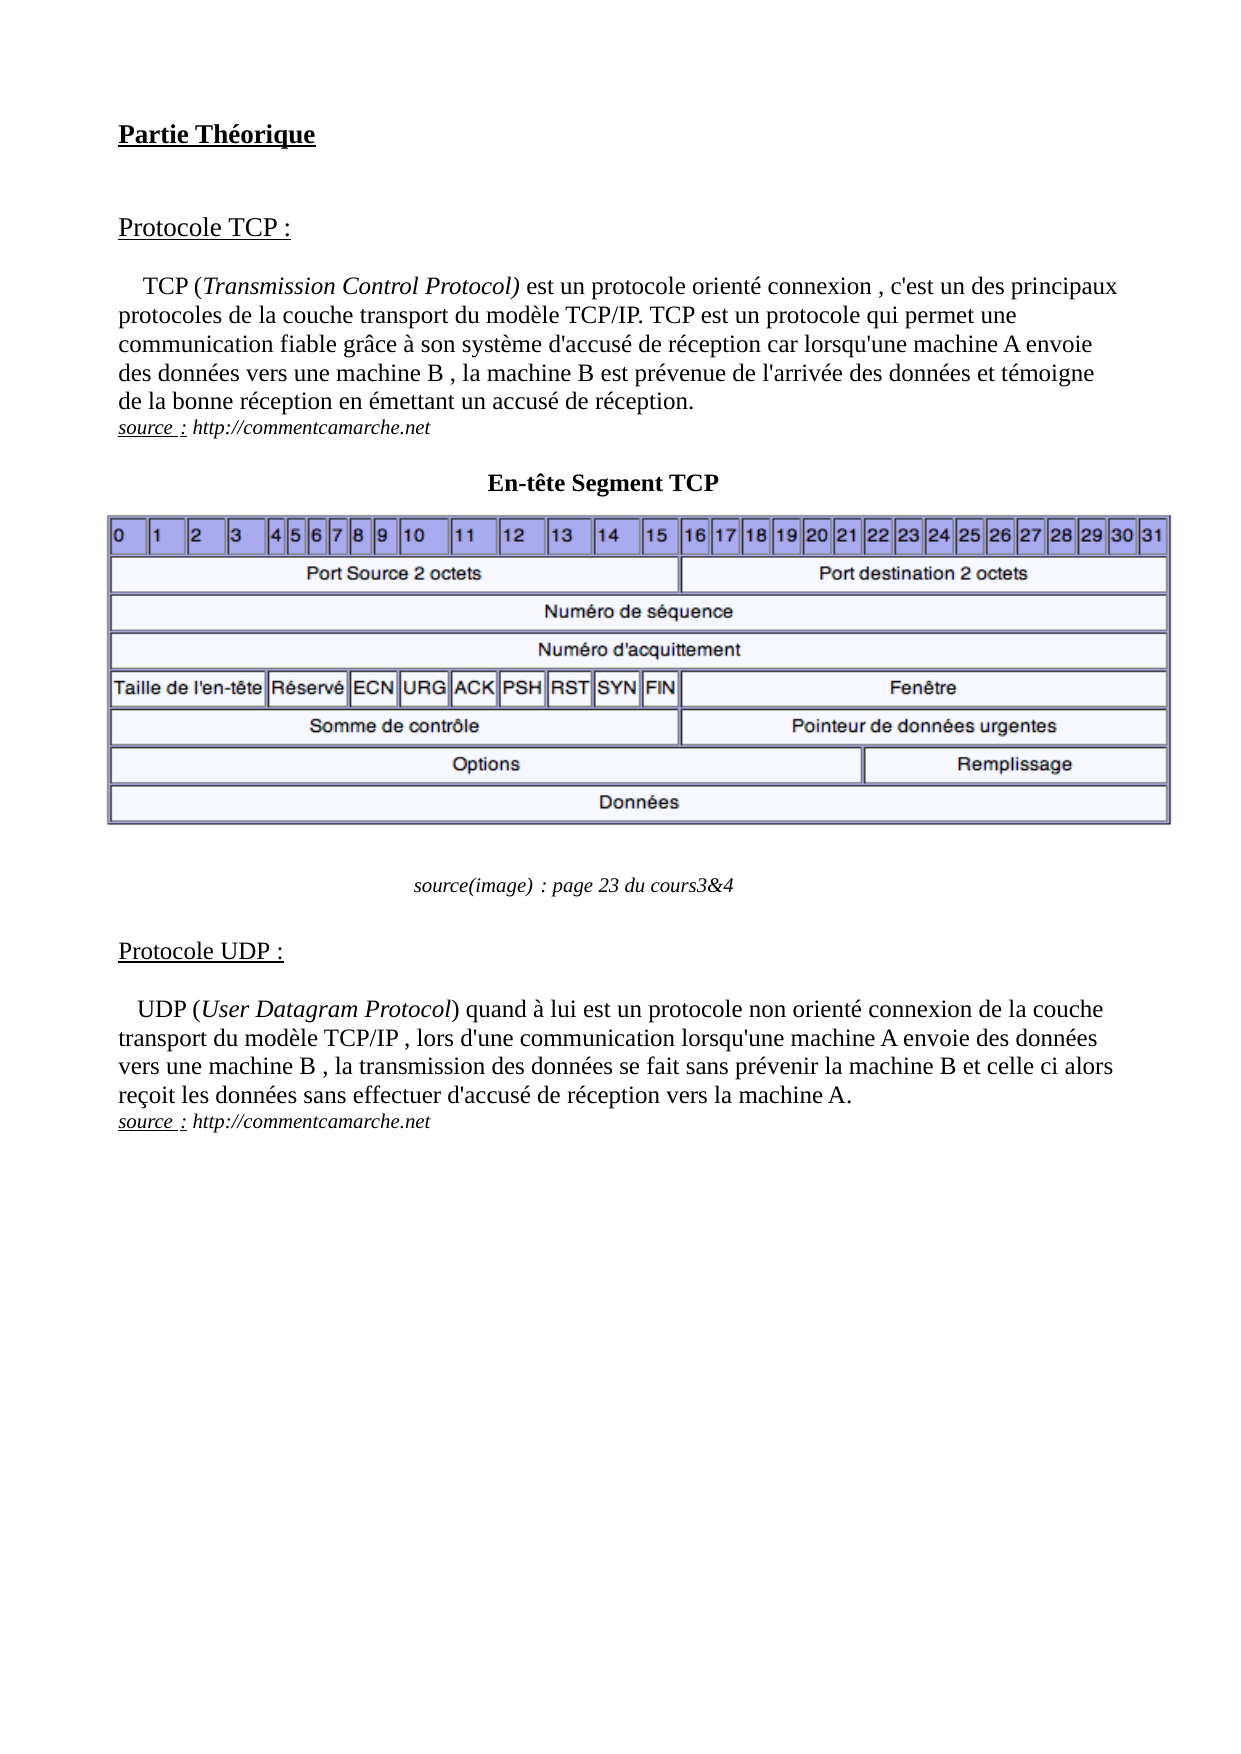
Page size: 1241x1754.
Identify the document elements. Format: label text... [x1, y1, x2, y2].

text UDP (User Datagram Protocol) quand à lui est un protocole non orienté connexion de la couche transport du modèle TCP/IP , lors d'une communication lorsqu'une machine A envoie des données vers une machine B , la transmission des données se fait sans prévenir la machine B et celle ci alors reçoit les données sans effectuer d'accusé de réception vers la machine A. [118, 994, 1122, 1109]
text source : http://commentcamarche.net [118, 1109, 1122, 1133]
text En-tête Segment TCP [118, 468, 1122, 497]
picture [80, 508, 1184, 841]
text Partie Théorique [118, 118, 1122, 149]
text TCP (Transmission Control Protocol) est un protocole orienté connexion , c'est un des principaux protocoles de la couche transport du modèle TCP/IP. TCP est un protocole qui permet une communication fiable grâce à son système d'accusé de réception car lorsqu'une machine A envoie des données vers une machine B , la machine B est prévenue de l'arrivée des données et témoigne de la bonne réception en émettant un accusé de réception. [118, 271, 1122, 415]
text Protocole TCP : [118, 212, 1122, 243]
text source : http://commentcamarche.net [118, 415, 1122, 439]
text Protocole UDP : [118, 936, 1122, 965]
text source(image) : page 23 du cours3&4 [118, 869, 1122, 898]
